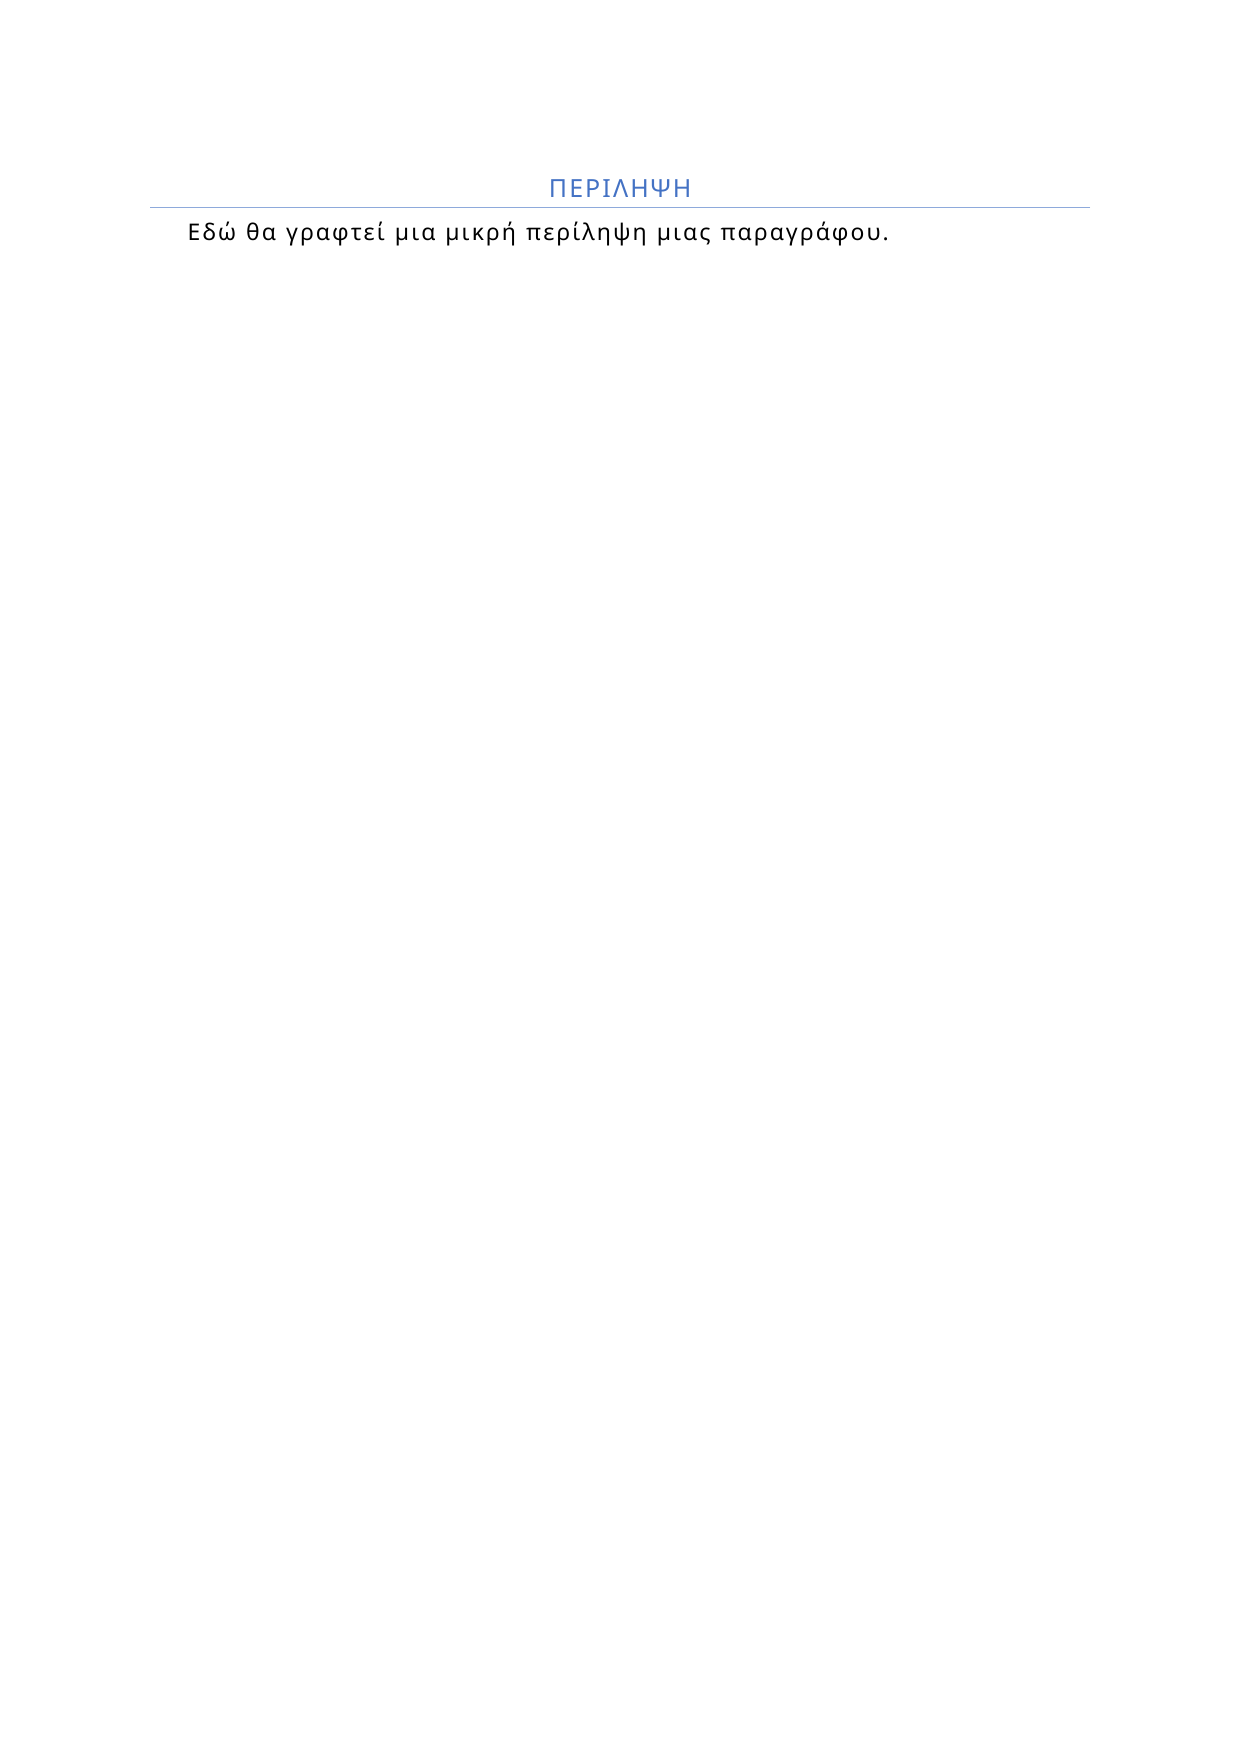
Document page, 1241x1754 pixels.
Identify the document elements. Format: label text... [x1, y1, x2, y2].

subtitle ΠΕΡΙΛΗΨΗ [150, 171, 1090, 207]
text Εδώ θα γραφτεί μια μικρή περίληψη μιας παραγράφου. [150, 216, 1090, 248]
